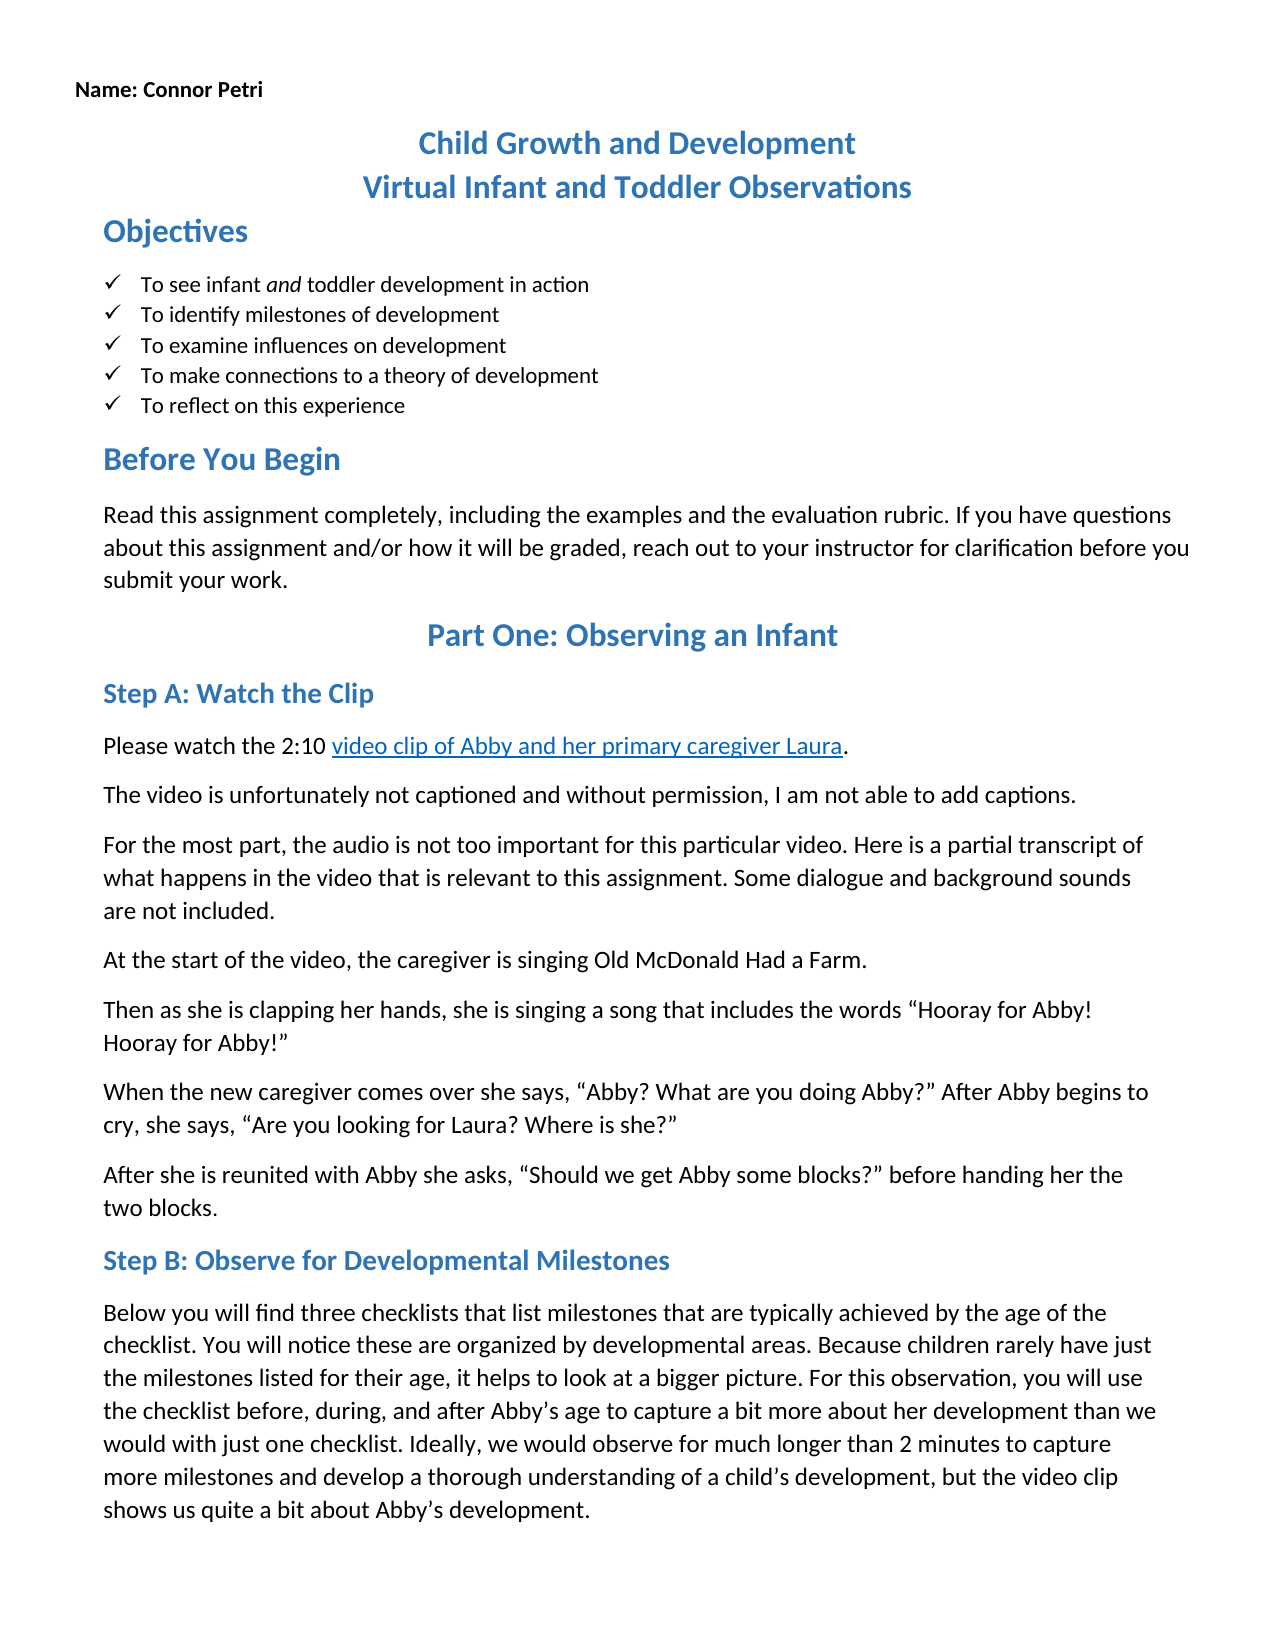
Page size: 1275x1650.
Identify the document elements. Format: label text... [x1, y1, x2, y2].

text Name: Connor Petri [75, 75, 1200, 103]
list To examine influences on development [103, 331, 1162, 359]
text Below you will find three checklists that list milestones that are typically achieved by the age of the checklist. You will notice these are organized by developmental areas. Because children rarely have just the milestones listed for their age, it helps to look at a bigger picture. For this observation, you will use the checklist before, during, and after Abby’s age to capture a bit more about her development than we would with just one checklist. Ideally, we would observe for much longer than 2 minutes to capture more milestones and develop a thorough understanding of a child’s development, but the video clip shows us quite a bit about Abby’s development. [103, 1297, 1162, 1525]
text Please watch the 2:10 video clip of Abby and her primary caregiver Laura. [103, 730, 1162, 760]
subtitle Step B: Observe for Developmental Milestones [103, 1242, 1162, 1277]
list To see infant and toddler development in action [103, 270, 1162, 298]
list To identify milestones of development [103, 301, 1162, 329]
subtitle Child Growth and Development [75, 122, 1200, 163]
list To make connections to a theory of development [103, 361, 1162, 389]
text After she is reunited with Abby she asks, “Should we get Abby some blocks?” before handing her the two blocks. [103, 1159, 1162, 1222]
subtitle Objectives [103, 210, 1162, 251]
text The video is unfortunately not captioned and without permission, I am not able to add captions. [103, 779, 1162, 810]
text At the start of the video, the caregiver is singing Old McDonald Had a Farm. [103, 944, 1162, 975]
subtitle Before You Begin [103, 438, 1162, 479]
subtitle Step A: Watch the Clip [103, 675, 1162, 710]
text Read this assignment completely, including the examples and the evaluation rubric. If you have questions about this assignment and/or how it will be graded, reach out to your instructor for clarification before you submit your work. [103, 499, 1200, 595]
text For the most part, the audio is not too important for this particular video. Here is a partial transcript of what happens in the video that is relevant to this assignment. Some dialogue and background sounds are not included. [103, 829, 1162, 925]
text When the new caregiver comes over she says, “Abby? What are you doing Abby?” After Abby begins to cry, she says, “Are you looking for Laura? Where is she?” [103, 1077, 1162, 1140]
subtitle Virtual Infant and Toddler Observations [75, 166, 1200, 207]
list To reflect on this experience [103, 391, 1162, 419]
text Then as she is clapping her hands, she is singing a song that includes the words “Hooray for Abby! Hooray for Abby!” [103, 994, 1162, 1057]
subtitle Part One: Observing an Infant [103, 614, 1162, 655]
